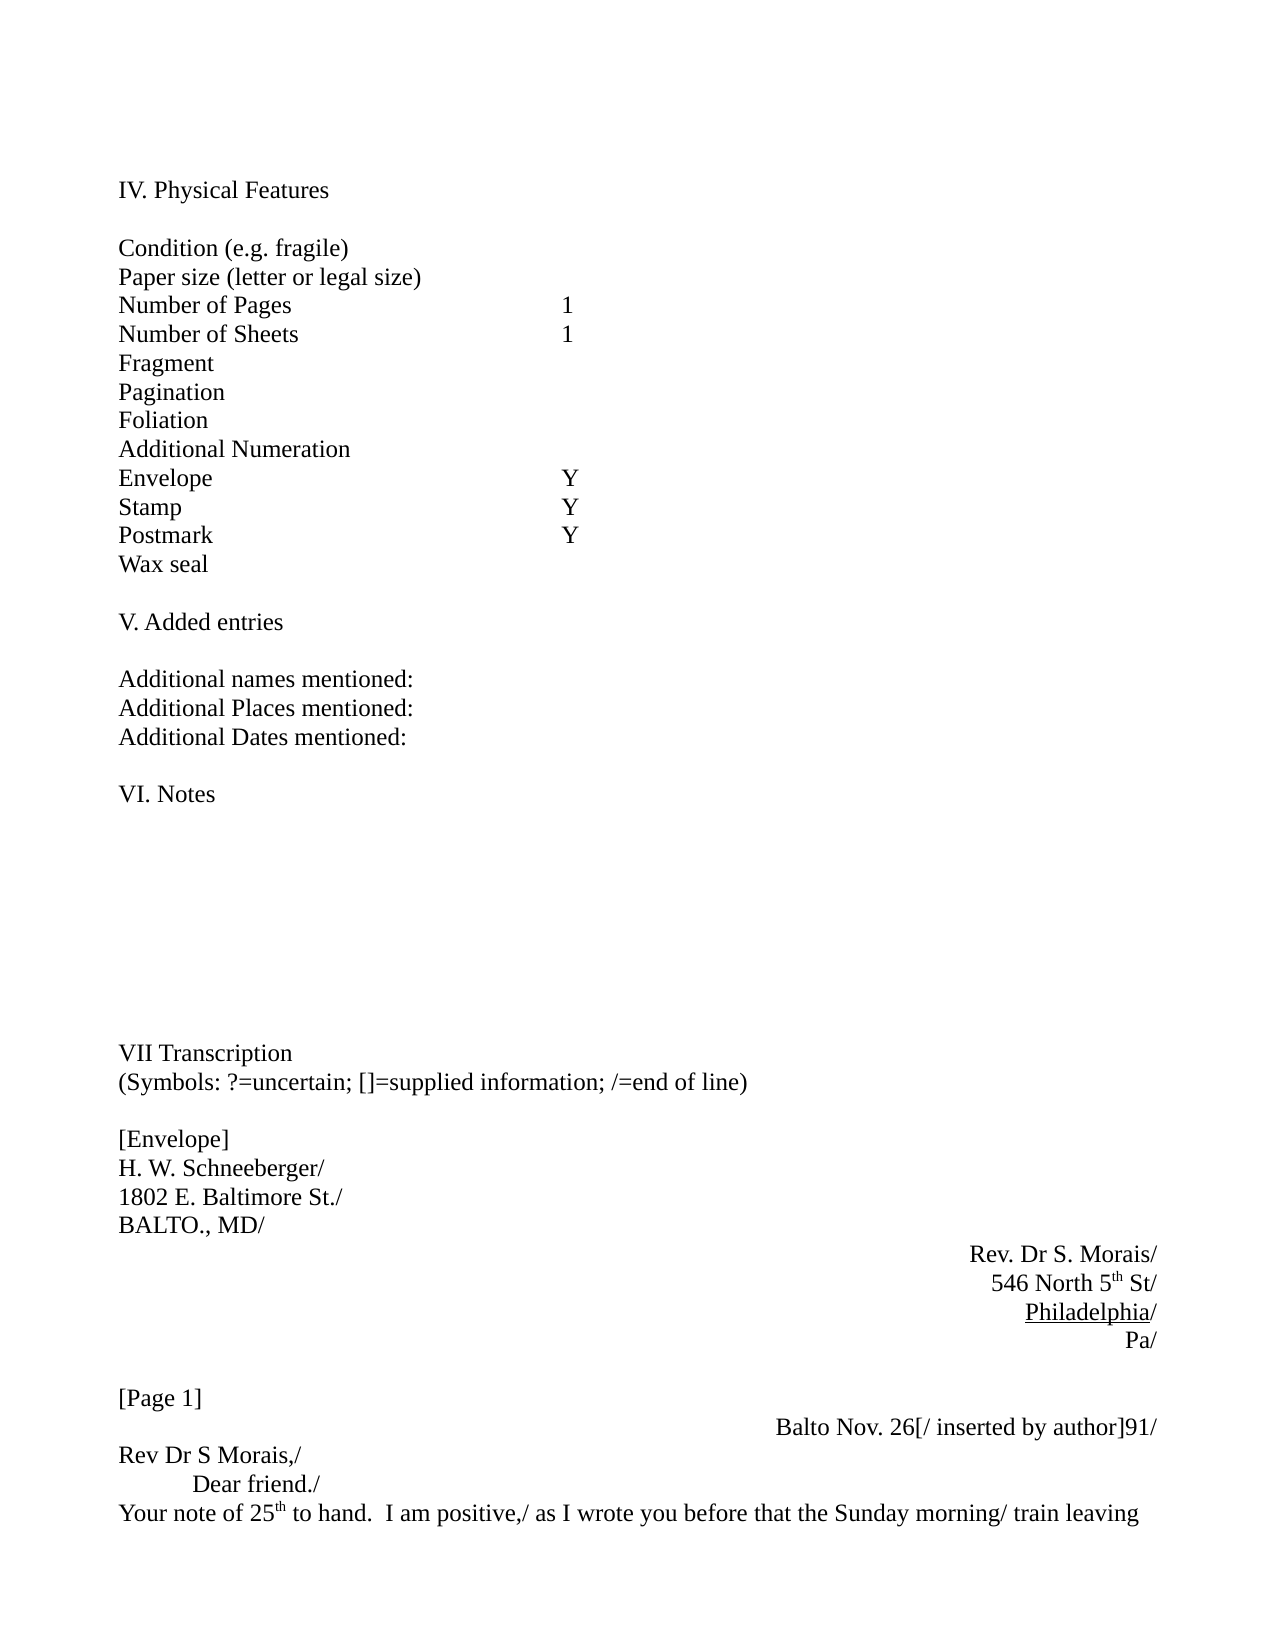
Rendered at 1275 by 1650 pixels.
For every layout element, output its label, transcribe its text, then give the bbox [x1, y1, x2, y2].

text Your note of 25th to hand. I am positive,/ as I wrote you before that the Sunday morning/ train leaving [118, 1498, 1157, 1527]
text VI. Notes [118, 779, 1157, 808]
text Rev Dr S Morais,/ [118, 1441, 1157, 1469]
text [Envelope] [118, 1124, 1157, 1153]
text Number of Sheets 1 [118, 319, 1157, 348]
text V. Added entries [118, 607, 1157, 636]
text Postma rk Y [118, 521, 1157, 549]
text H. W. Schneeberger/ [118, 1153, 1157, 1182]
text Foliation [118, 406, 1157, 434]
text Balto Nov. 26[/ inserted by author]91/ [118, 1412, 1157, 1441]
text Wax seal [118, 549, 1157, 578]
text Fragment [118, 348, 1157, 377]
text Rev. Dr S. Morais/ [118, 1239, 1157, 1268]
text Additional names mentioned: [118, 664, 1157, 693]
text Additional Numeration [118, 434, 1157, 463]
text Pa/ [118, 1326, 1157, 1354]
text Envelope Y [118, 463, 1157, 492]
text Philadelphia/ [118, 1297, 1157, 1326]
text [Page 1] [118, 1383, 1157, 1412]
text (Symbols: ?=uncertain; []=supplied information; /=end of line) [118, 1067, 1157, 1096]
text IV. Physical Features [118, 176, 1157, 204]
text VII Transcription [118, 1038, 1157, 1067]
text 546 North 5th St/ [118, 1268, 1157, 1297]
text Additional Dates mentioned: [118, 722, 1157, 751]
text Paper size (letter or legal size) [118, 262, 1157, 291]
text Additional Places mentioned: [118, 693, 1157, 722]
text 1802 E. Baltimore St./ [118, 1182, 1157, 1211]
text Dear friend./ [118, 1469, 1157, 1498]
text Condition (e.g. fragile) [118, 233, 1157, 262]
text Pagination [118, 377, 1157, 406]
text Number of Pages 1 [118, 291, 1157, 319]
text BALTO., MD/ [118, 1211, 1157, 1239]
text Stamp Y [118, 492, 1157, 521]
